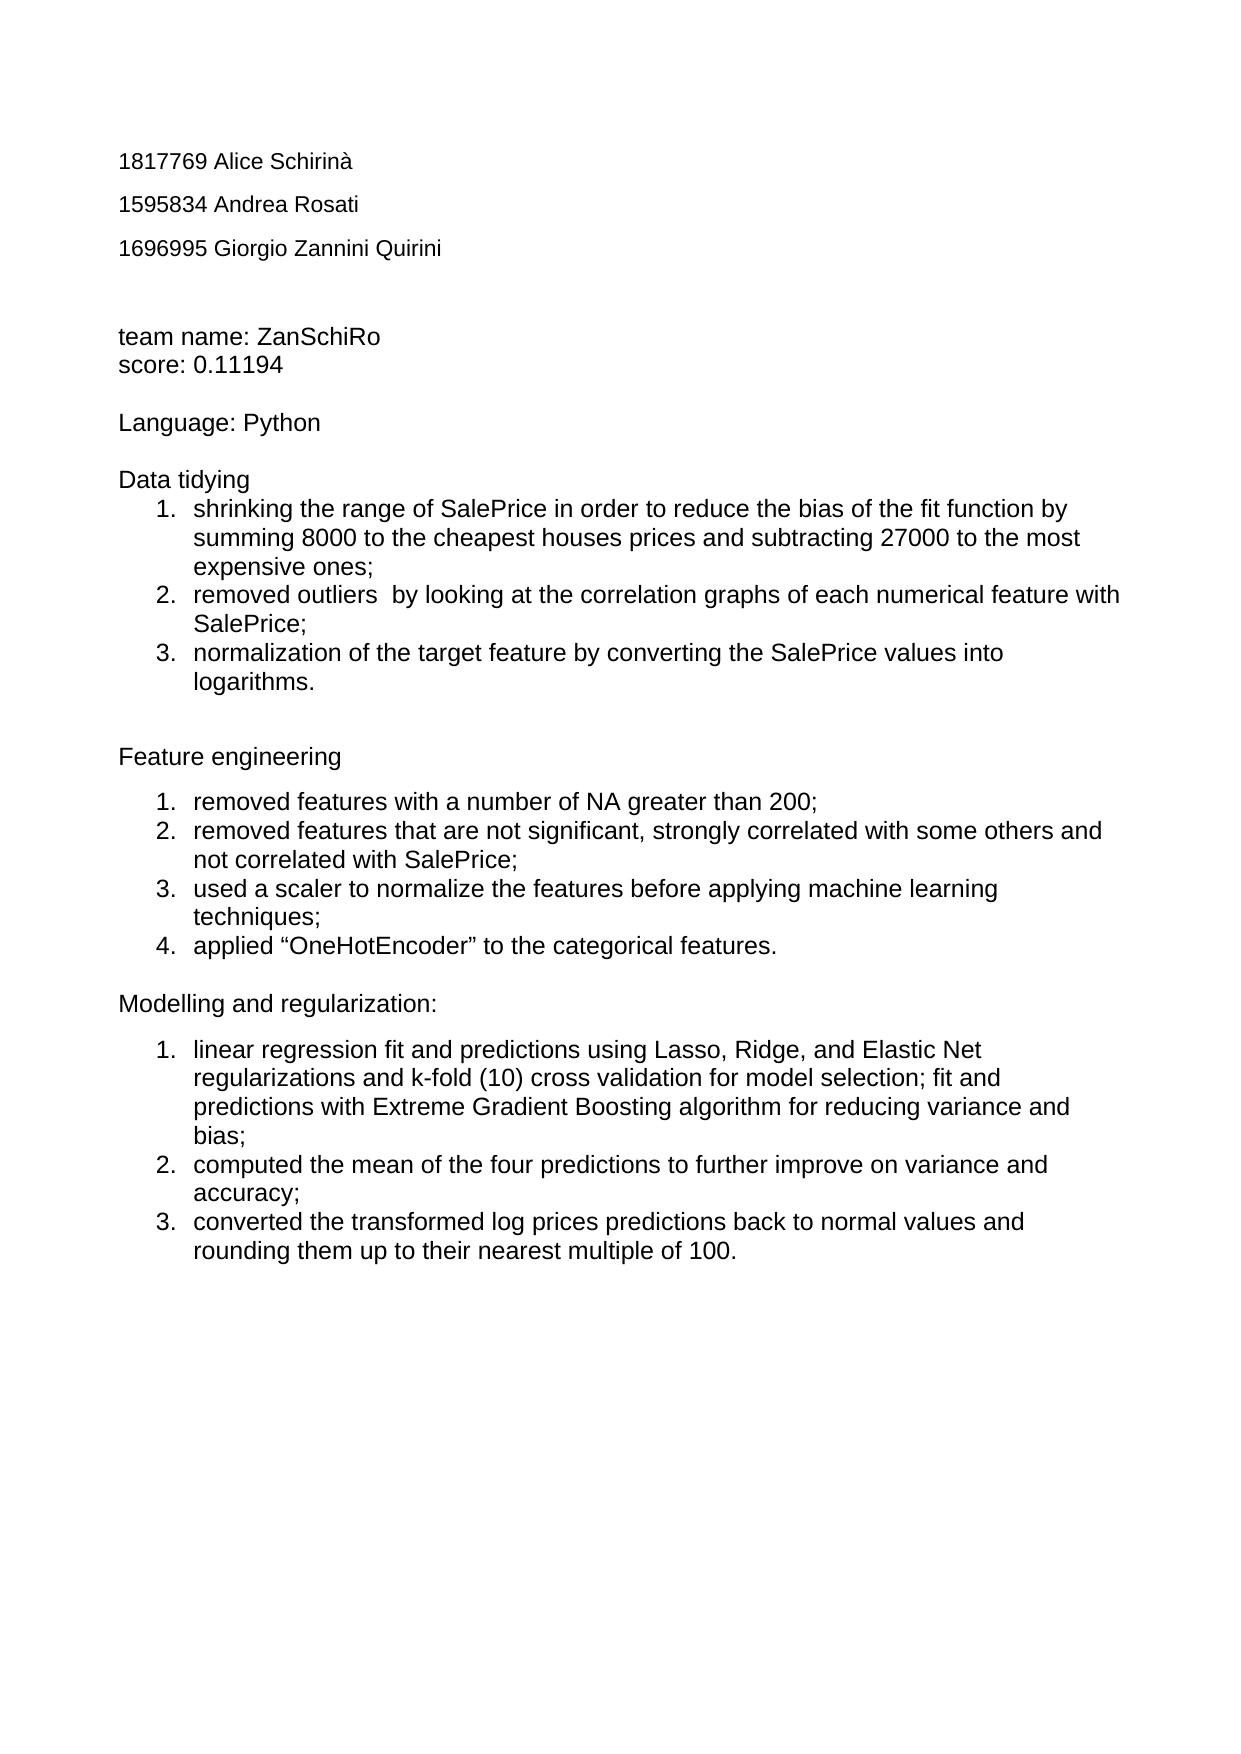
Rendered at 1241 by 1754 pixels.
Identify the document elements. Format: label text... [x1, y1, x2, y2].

text 1696995 Giorgio Zannini Quirini [118, 235, 1122, 261]
text score: 0.11194 [118, 351, 1122, 379]
text team name: ZanSchiRo [118, 322, 1122, 351]
text Feature engineering [118, 741, 1122, 770]
list used a scaler to normalize the features before applying machine learning techniques; [156, 874, 1122, 931]
list removed features that are not significant, strongly correlated with some others and not correlated with SalePrice; [156, 816, 1122, 874]
text Data tidying [118, 466, 1122, 494]
list normalization of the target feature by converting the SalePrice values into logarithms. [156, 638, 1122, 696]
list removed outliers by looking at the correlation graphs of each numerical feature with SalePrice; [156, 581, 1122, 638]
list converted the transformed log prices predictions back to normal values and rounding them up to their nearest multiple of 100. [156, 1207, 1122, 1264]
text Language: Python [118, 408, 1122, 437]
list removed features with a number of NA greater than 200; [156, 787, 1122, 816]
list linear regression fit and predictions using Lasso, Ridge, and Elastic Net regularizations and k-fold (10) cross validation for model selection; fit and predictions with Extreme Gradient Boosting algorithm for reducing variance and bias; [156, 1034, 1122, 1149]
list computed the mean of the four predictions to further improve on variance and accuracy; [156, 1149, 1122, 1207]
text 1817769 Alice Schirinà [118, 148, 1122, 174]
text 1595834 Andrea Rosati [118, 191, 1122, 217]
list shrinking the range of SalePrice in order to reduce the bias of the fit function by summing 8000 to the cheapest houses prices and subtracting 27000 to the most expensive ones; [156, 494, 1122, 581]
text Modelling and regularization: [118, 989, 1122, 1017]
list applied “OneHotEncoder” to the categorical features. [156, 931, 1122, 960]
